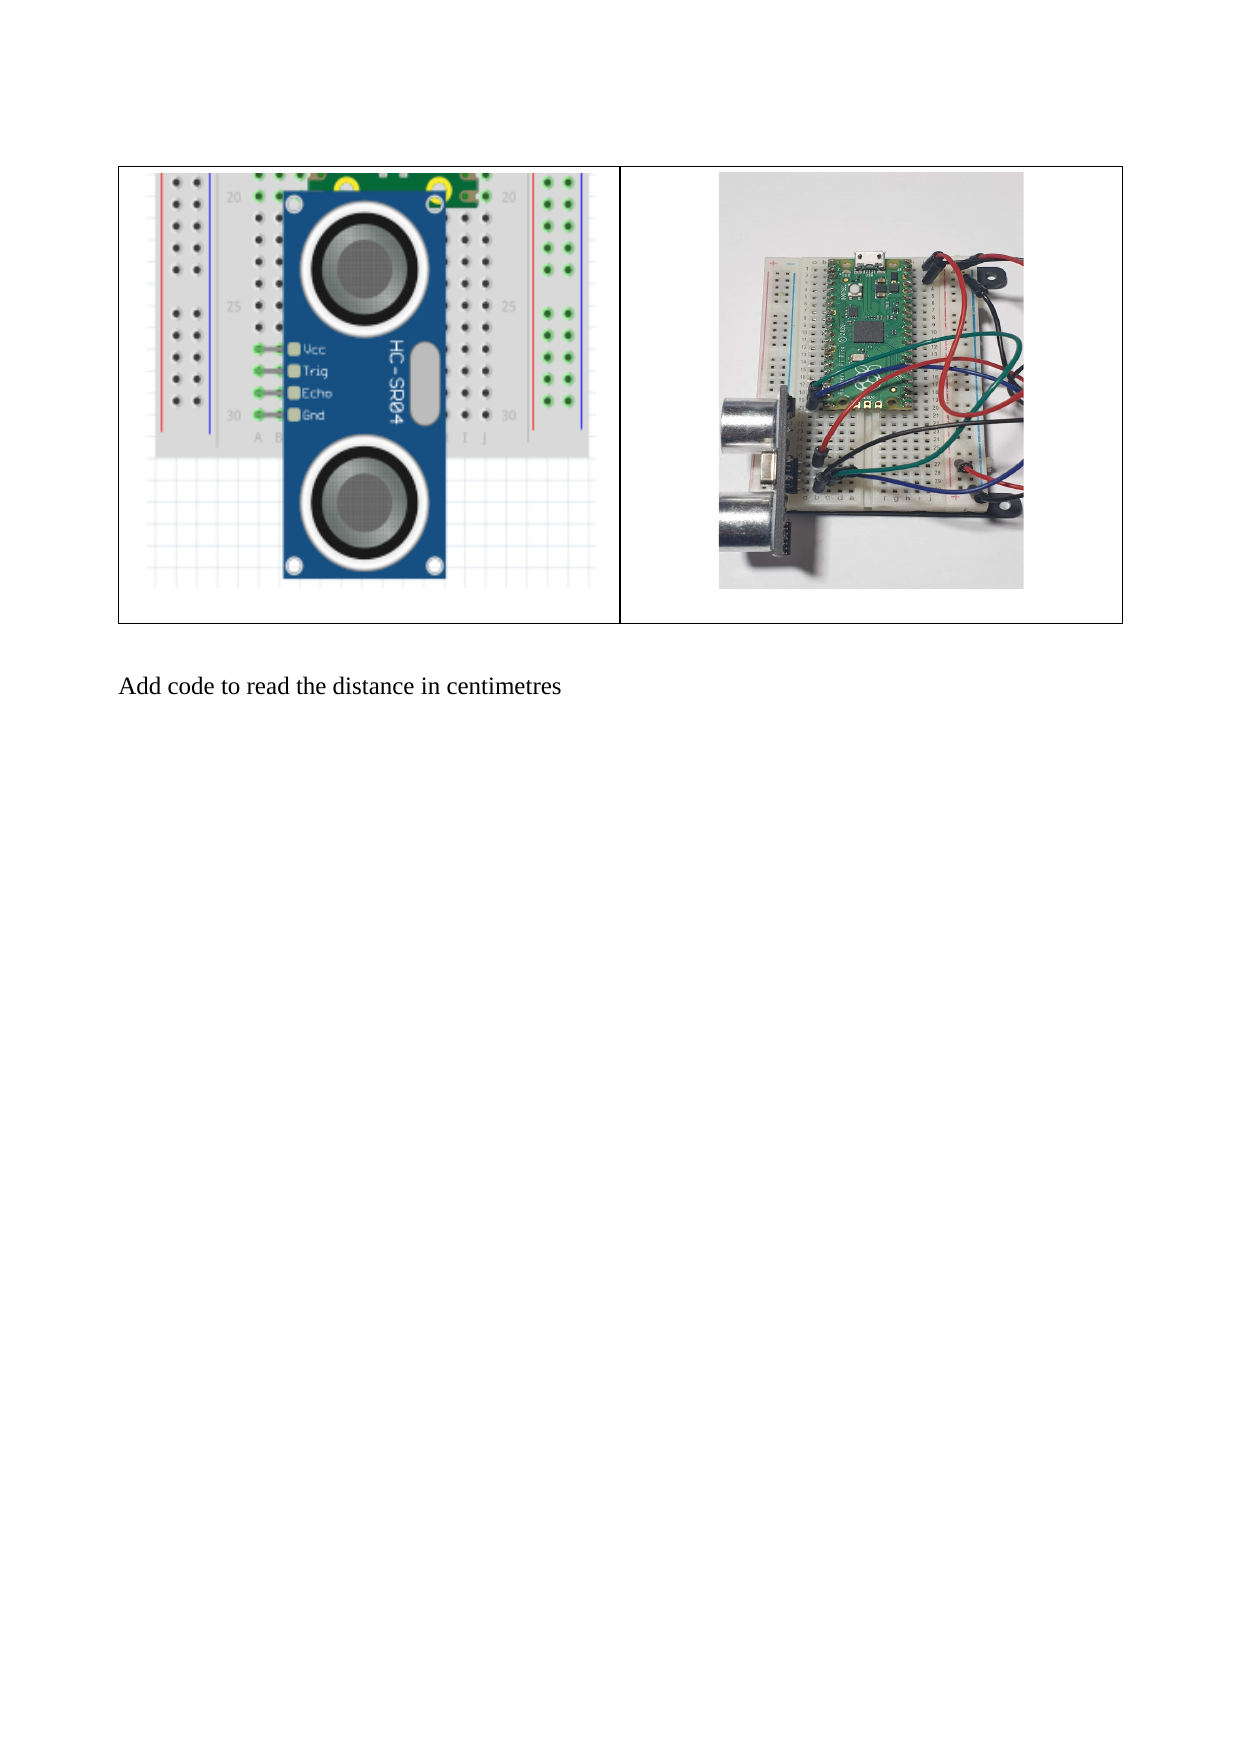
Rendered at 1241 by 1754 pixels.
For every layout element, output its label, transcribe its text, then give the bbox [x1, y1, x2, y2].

table_header [621, 167, 1122, 623]
picture [146, 173, 596, 588]
picture [718, 172, 1024, 589]
table_header [119, 167, 619, 623]
text Add code to read the distance in centimetres [118, 671, 1122, 700]
